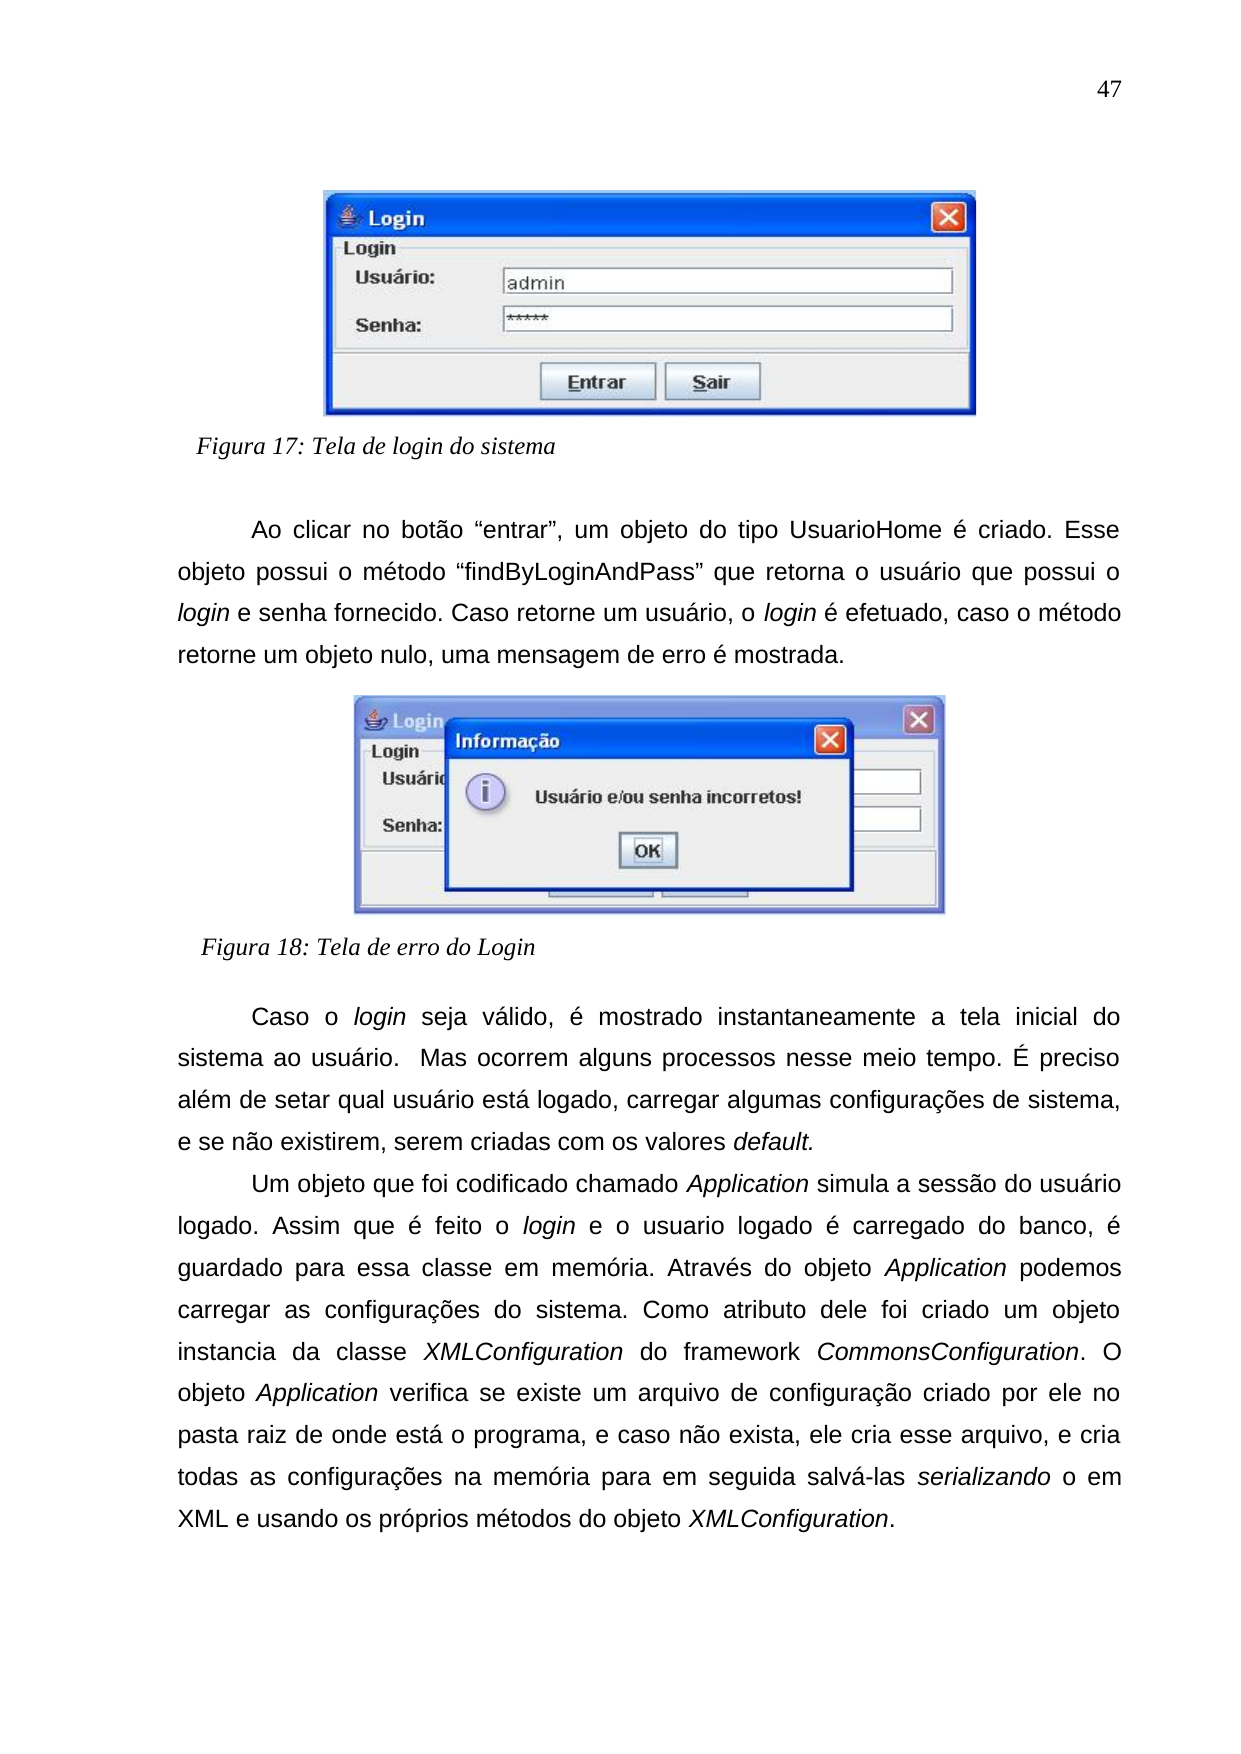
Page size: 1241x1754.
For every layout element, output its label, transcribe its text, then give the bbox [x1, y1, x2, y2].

text Figura 18: Tela de erro do Login [201, 696, 1098, 961]
picture [323, 190, 977, 418]
text Figura 17: Tela de login do sistema [196, 190, 1103, 459]
text Um objeto que foi codificado chamado Application simula a sessão do usuário logado. Assim que é feito o login e o usuario logado é carregado do banco, é guardado para essa classe em memória. Através do objeto Application podemos carregar as configurações do sistema. Como atributo dele foi criado um objeto instancia da classe XMLConfiguration do framework CommonsConfiguration. O objeto Application verifica se existe um arquivo de configuração criado por ele no pasta raiz de onde está o programa, e caso não exista, ele cria esse arquivo, e cria todas as configurações na memória para em seguida salvá-las serializando o em XML e usando os próprios métodos do objeto XMLConfiguration. [177, 1170, 1122, 1533]
text Caso o login seja válido, é mostrado instantaneamente a tela inicial do sistema ao usuário. Mas ocorrem alguns processos nesse meio tempo. É preciso além de setar qual usuário está logado, carregar algumas configurações de sistema, e se não existirem, serem criadas com os valores default. [177, 1002, 1122, 1156]
text Ao clicar no botão “entrar”, um objeto do tipo UsuarioHome é criado. Esse objeto possui o método “findByLoginAndPass” que retorna o usuário que possui o login e senha fornecido. Caso retorne um usuário, o login é efetuado, caso o método retorne um objeto nulo, uma mensagem de erro é mostrada. [177, 515, 1122, 669]
picture [353, 695, 946, 919]
